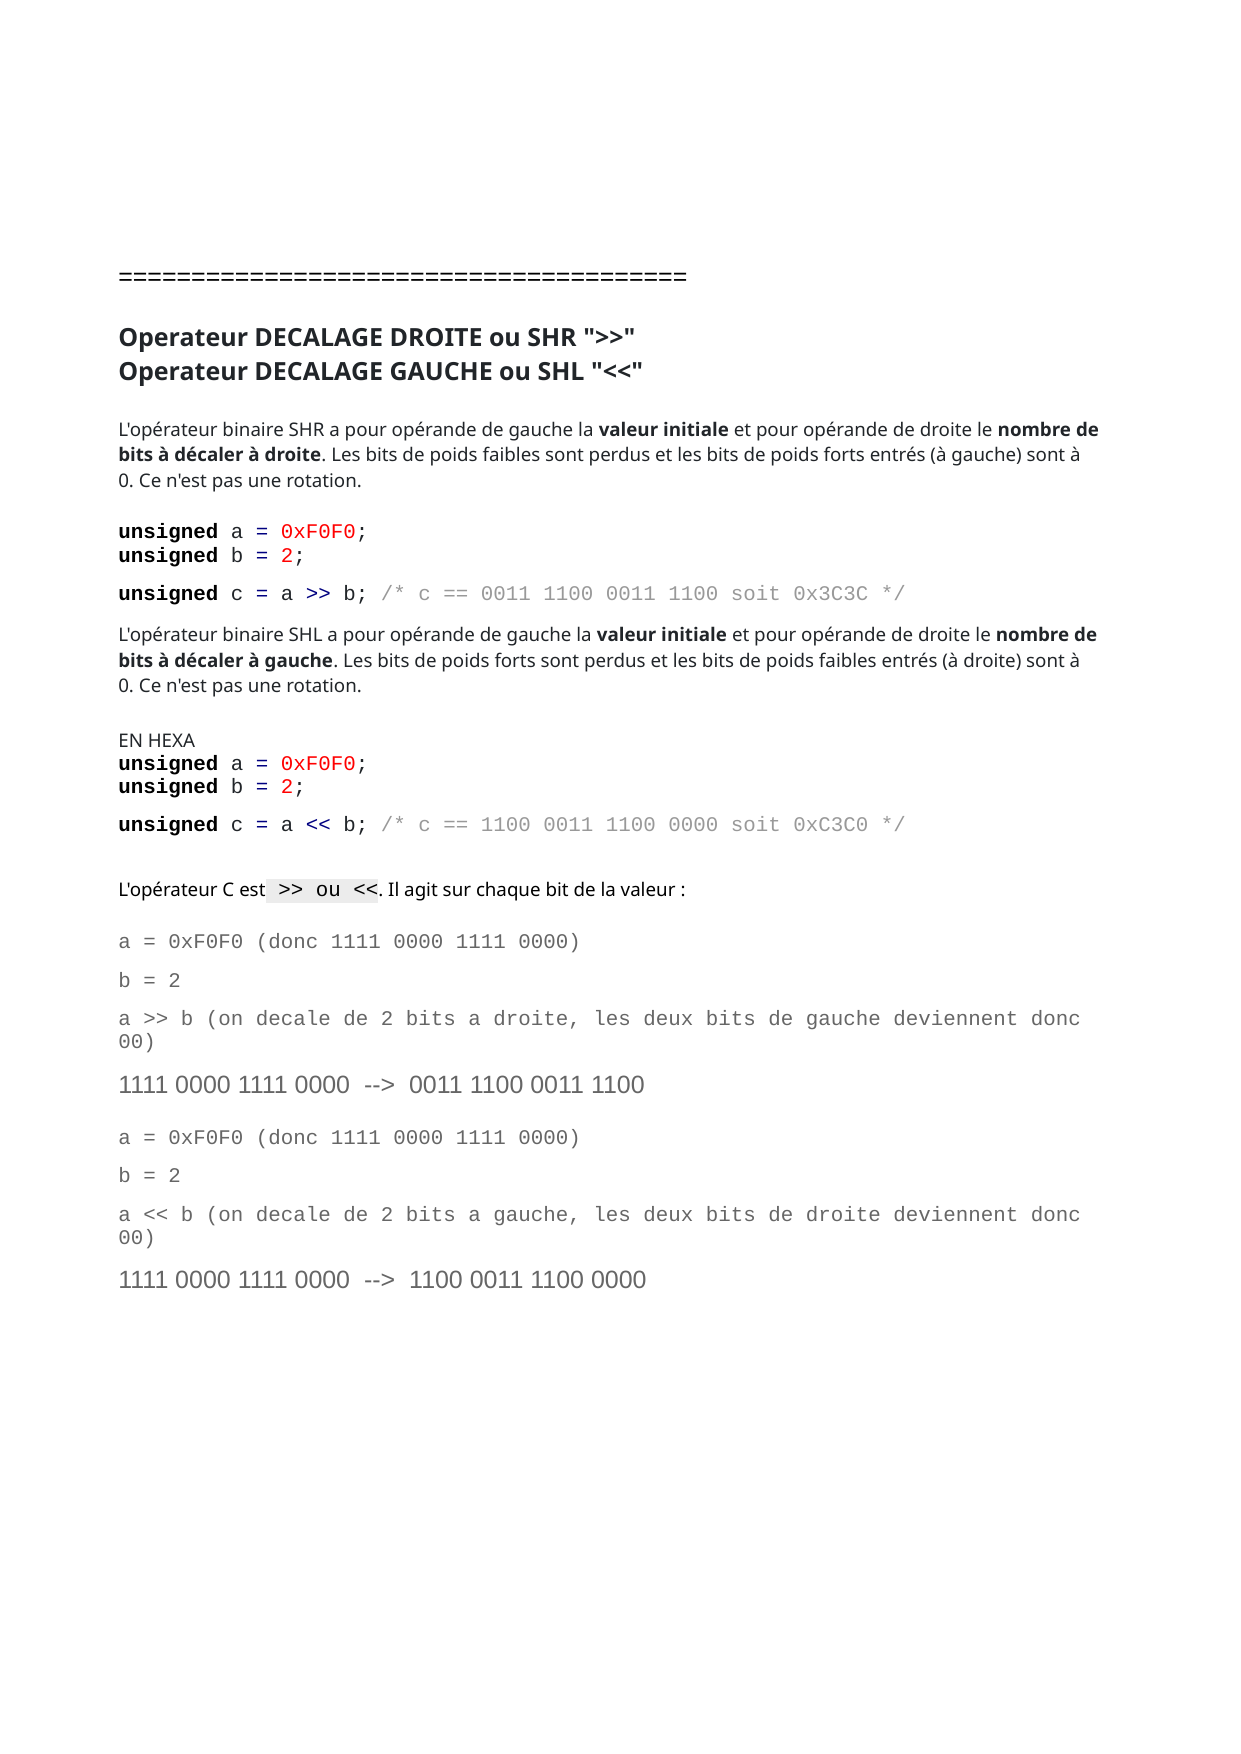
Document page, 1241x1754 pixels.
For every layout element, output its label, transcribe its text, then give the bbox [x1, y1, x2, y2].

text unsigned b = 2; [118, 776, 1122, 800]
text ======================================= [118, 262, 1122, 291]
text unsigned c = a >> b; /* c == 0011 1100 0011 1100 soit 0x3C3C */ [118, 583, 1122, 607]
text b = 2 [118, 1165, 1122, 1189]
text EN HEXA [118, 727, 1122, 752]
text L'opérateur binaire SHR a pour opérande de gauche la valeur initiale et pour opérande de droite le nombre de bits à décaler à droite. Les bits de poids faibles sont perdus et les bits de poids forts entrés (à gauche) sont à 0. Ce n'est pas une rotation. [118, 416, 1122, 493]
text b = 2 [118, 969, 1122, 993]
text a << b (on decale de 2 bits a gauche, les deux bits de droite deviennent donc 00) [118, 1204, 1122, 1251]
text Operateur DECALAGE GAUCHE ou SHL "<<" [118, 353, 1122, 387]
text unsigned b = 2; [118, 545, 1122, 569]
text a >> b (on decale de 2 bits a droite, les deux bits de gauche deviennent donc 00) [118, 1008, 1122, 1055]
text L'opérateur binaire SHL a pour opérande de gauche la valeur initiale et pour opérande de droite le nombre de bits à décaler à gauche. Les bits de poids forts sont perdus et les bits de poids faibles entrés (à droite) sont à 0. Ce n'est pas une rotation. [118, 622, 1122, 698]
text Operateur DECALAGE DROITE ou SHR ">>" [118, 319, 1122, 353]
text L'opérateur C est >> ou <<. Il agit sur chaque bit de la valeur : [118, 876, 1122, 903]
text 1111 0000 1111 0000 --> 1100 0011 1100 0000 [118, 1266, 1122, 1294]
text unsigned a = 0xF0F0; [118, 522, 1122, 545]
text 1111 0000 1111 0000 --> 0011 1100 0011 1100 [118, 1070, 1122, 1098]
text a = 0xF0F0 (donc 1111 0000 1111 0000) [118, 931, 1122, 955]
text unsigned c = a << b; /* c == 1100 0011 1100 0000 soit 0xC3C0 */ [118, 814, 1122, 838]
text unsigned a = 0xF0F0; [118, 752, 1122, 776]
text a = 0xF0F0 (donc 1111 0000 1111 0000) [118, 1127, 1122, 1151]
